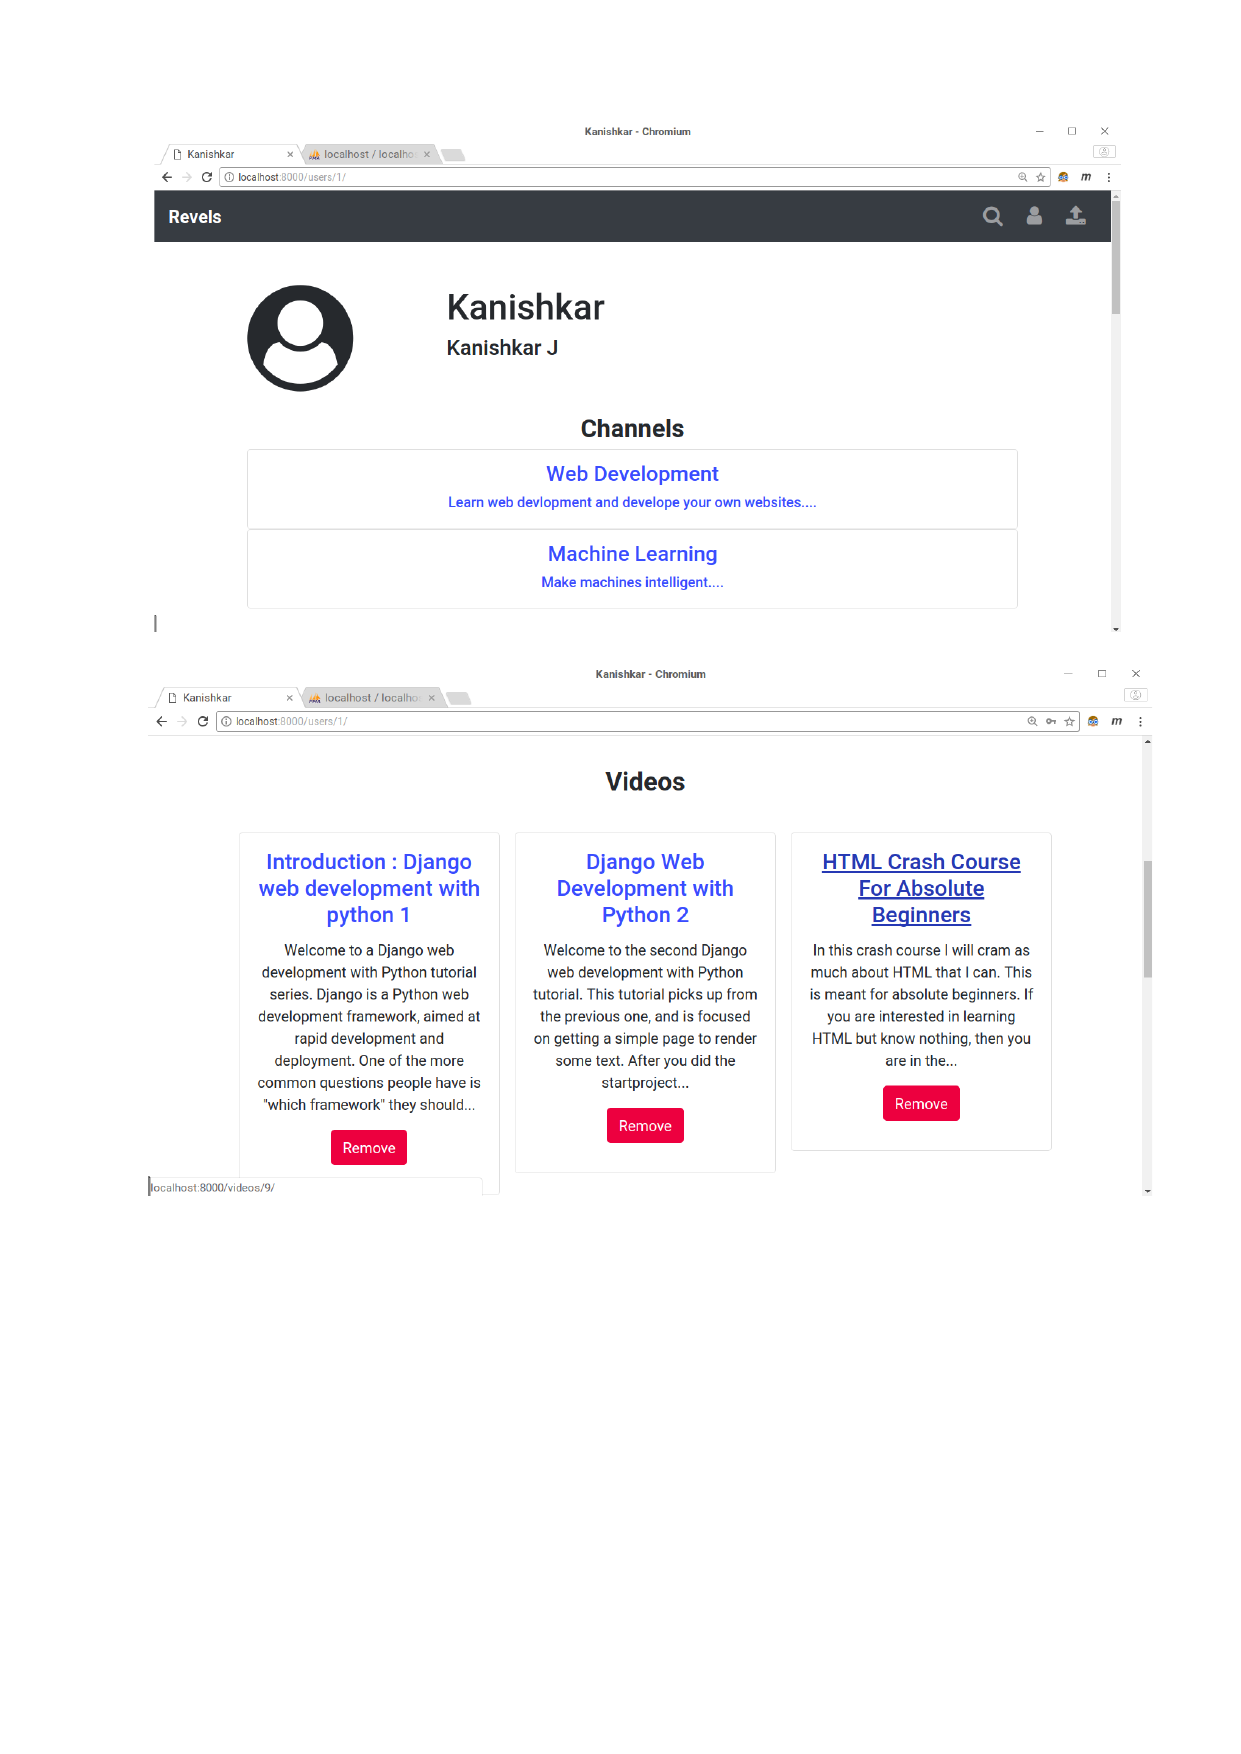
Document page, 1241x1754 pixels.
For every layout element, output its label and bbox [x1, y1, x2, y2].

picture [154, 118, 1121, 632]
picture [148, 660, 1153, 1196]
